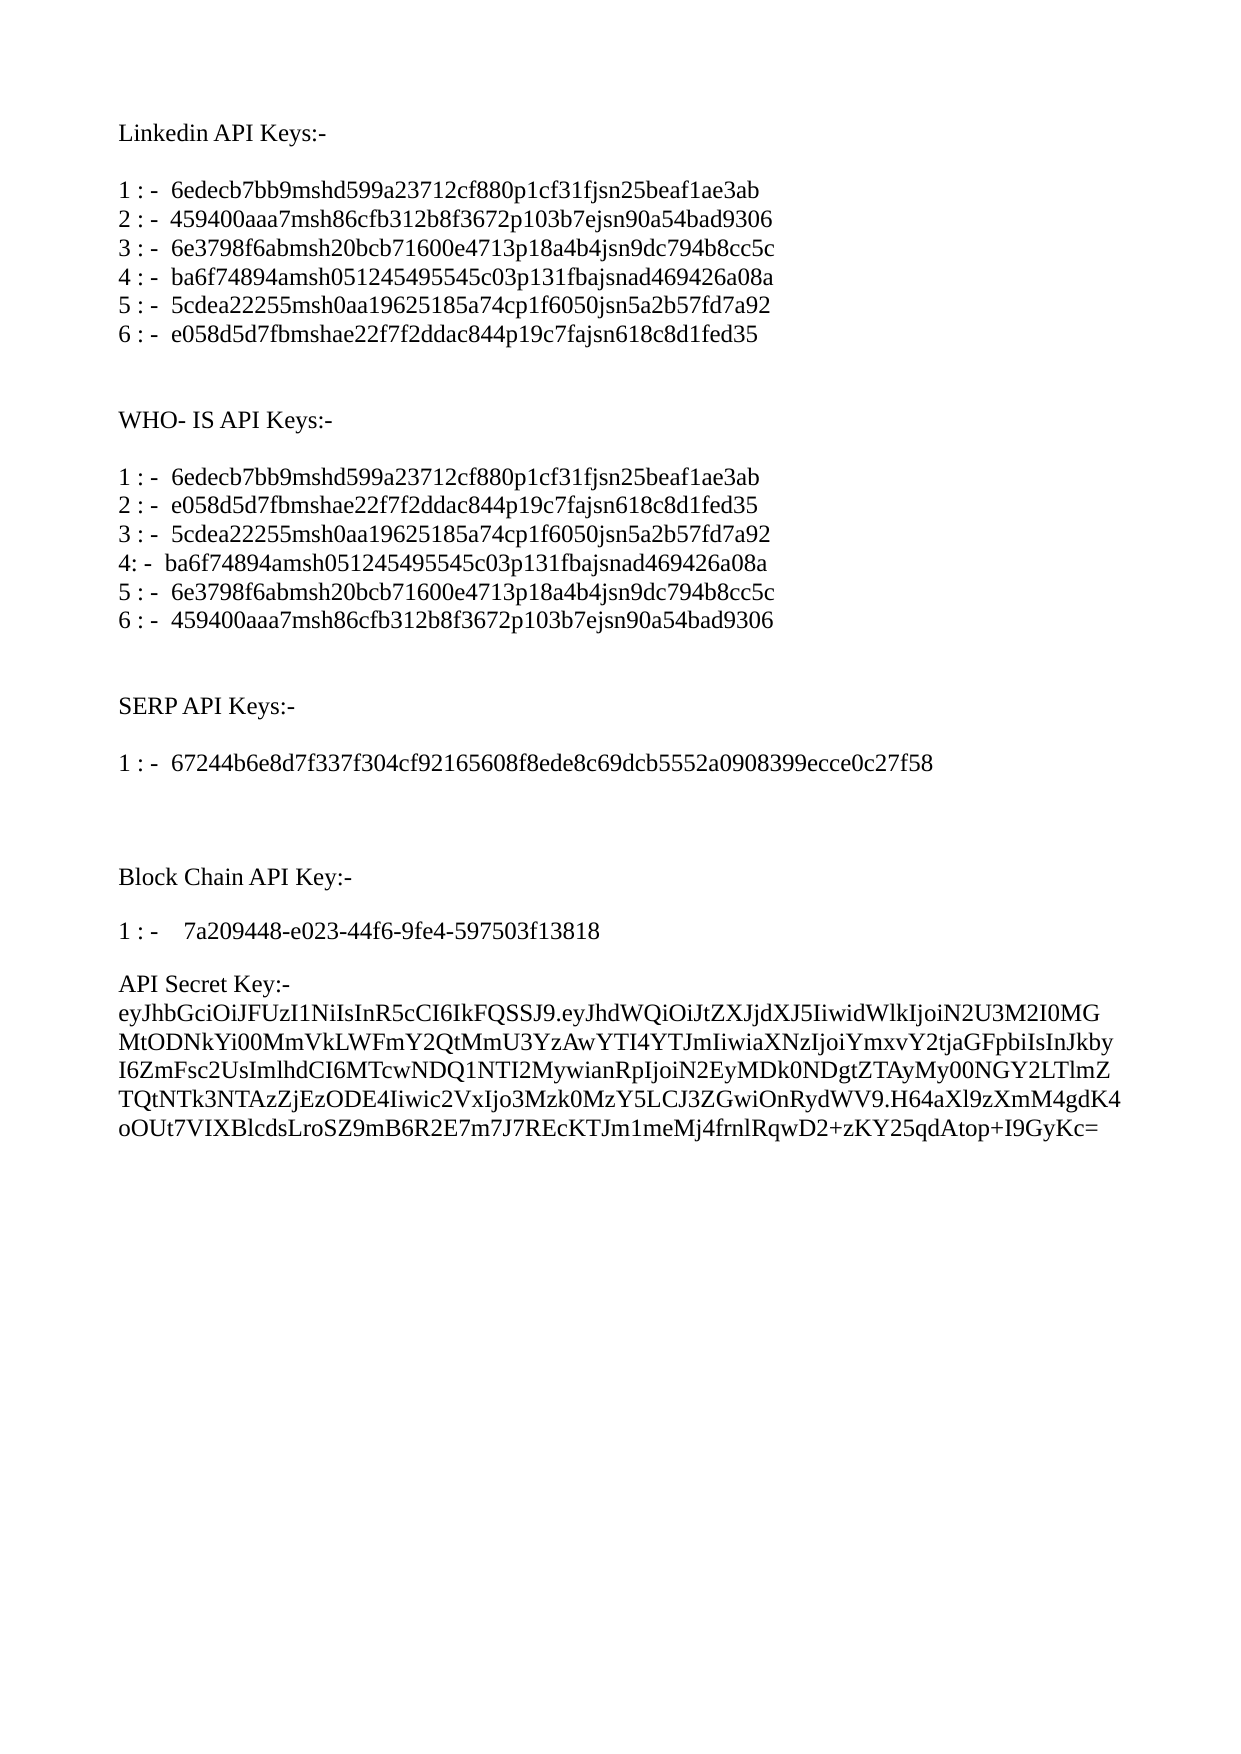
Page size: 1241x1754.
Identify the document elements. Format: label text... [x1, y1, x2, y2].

text eyJhbGciOiJFUzI1NiIsInR5cCI6IkFQSSJ9.eyJhdWQiOiJtZXJjdXJ5IiwidWlkIjoiN2U3M2I0MGMtODNkYi00MmVkLWFmY2QtMmU3YzAwYTI4YTJmIiwiaXNzIjoiYmxvY2tjaGFpbiIsInJkbyI6ZmFsc2UsImlhdCI6MTcwNDQ1NTI2MywianRpIjoiN2EyMDk0NDgtZTAyMy00NGY2LTlmZTQtNTk3NTAzZjEzODE4Iiwic2VxIjo3Mzk0MzY5LCJ3ZGwiOnRydWV9.H64aXl9zXmM4gdK4oOUt7VIXBlcdsLroSZ9mB6R2E7m7J7REcKTJm1meMj4frnlRqwD2+zKY25qdAtop+I9GyKc= [118, 998, 1122, 1142]
text 5 : - 6e3798f6abmsh20bcb71600e4713p18a4b4jsn9dc794b8cc5c [118, 577, 1122, 606]
text 4 : - ba6f74894amsh051245495545c03p131fbajsnad469426a08a [118, 262, 1122, 291]
text 1 : - 6edecb7bb9mshd599a23712cf880p1cf31fjsn25beaf1ae3ab [118, 462, 1122, 491]
text 2 : - 459400aaa7msh86cfb312b8f3672p103b7ejsn90a54bad9306 [118, 204, 1122, 233]
text 5 : - 5cdea22255msh0aa19625185a74cp1f6050jsn5a2b57fd7a92 [118, 291, 1122, 319]
text 1 : - 6edecb7bb9mshd599a23712cf880p1cf31fjsn25beaf1ae3ab [118, 176, 1122, 204]
text 2 : - e058d5d7fbmshae22f7f2ddac844p19c7fajsn618c8d1fed35 [118, 491, 1122, 519]
text 3 : - 6e3798f6abmsh20bcb71600e4713p18a4b4jsn9dc794b8cc5c [118, 233, 1122, 262]
text 3 : - 5cdea22255msh0aa19625185a74cp1f6050jsn5a2b57fd7a92 [118, 519, 1122, 548]
text 1 : - 7a209448-e023-44f6-9fe4-597503f13818 [118, 916, 1122, 944]
text 4: - ba6f74894amsh051245495545c03p131fbajsnad469426a08a [118, 548, 1122, 577]
text Block Chain API Key:- [118, 862, 1122, 891]
text WHO- IS API Keys:- [118, 405, 1122, 433]
text 6 : - e058d5d7fbmshae22f7f2ddac844p19c7fajsn618c8d1fed35 [118, 319, 1122, 348]
text API Secret Key:- [118, 969, 1122, 998]
text SERP API Keys:- [118, 691, 1122, 720]
text 1 : - 67244b6e8d7f337f304cf92165608f8ede8c69dcb5552a0908399ecce0c27f58 [118, 748, 1122, 777]
text 6 : - 459400aaa7msh86cfb312b8f3672p103b7ejsn90a54bad9306 [118, 606, 1122, 634]
text Linkedin API Keys:- [118, 118, 1122, 147]
